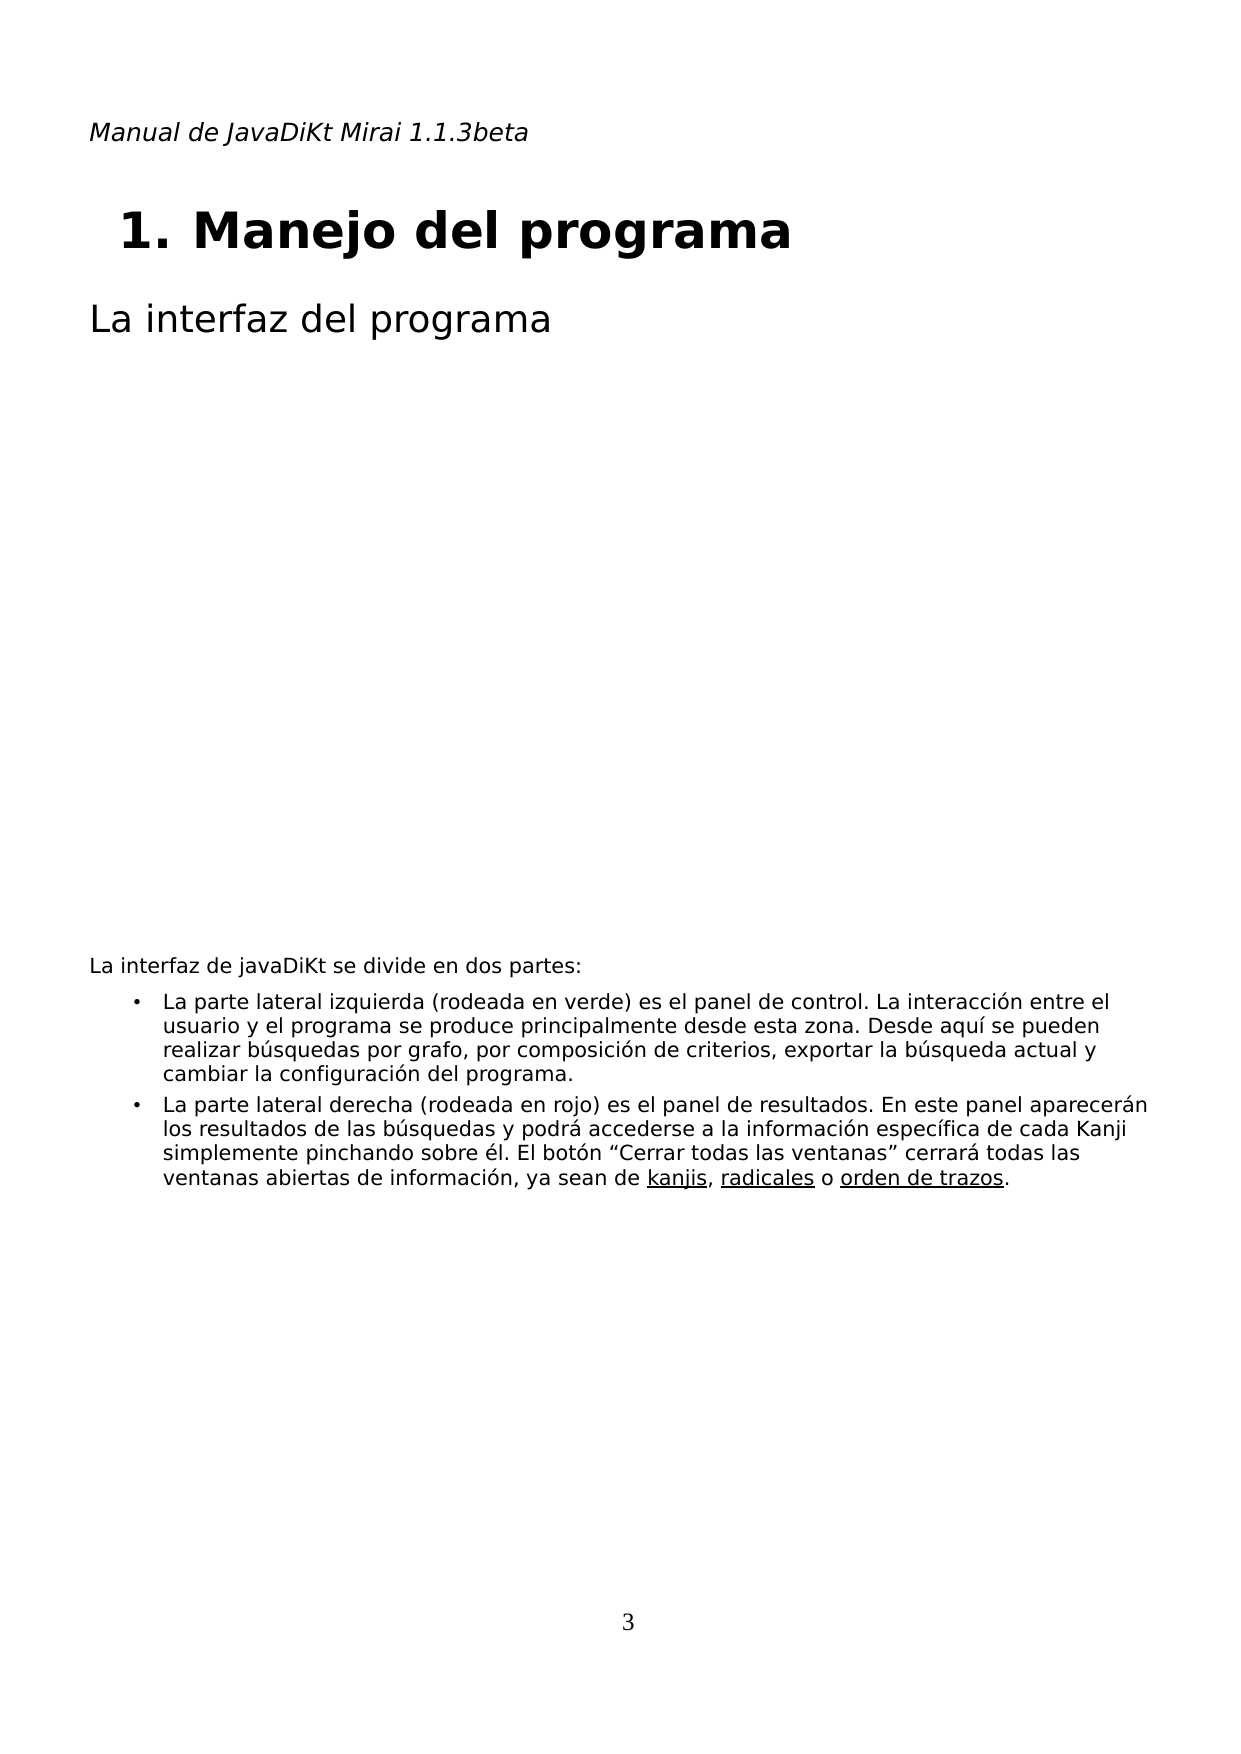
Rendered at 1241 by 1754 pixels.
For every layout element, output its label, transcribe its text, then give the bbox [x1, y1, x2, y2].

text La interfaz de javaDiKt se divide en dos partes: [89, 954, 1167, 978]
list La parte lateral izquierda (rodeada en verde) es el panel de control. La interacción entre el usuario y el programa se produce principalmente desde esta zona. Desde aquí se pueden realizar búsquedas por grafo, por composición de criterios, exportar la búsqueda actual y cambiar la configuración del programa. [133, 990, 1167, 1087]
subtitle La interfaz del programa [89, 297, 1167, 341]
subtitle Manejo del programa [118, 202, 1167, 260]
list La parte lateral derecha (rodeada en rojo) es el panel de resultados. En este panel aparecerán los resultados de las búsquedas y podrá accederse a la información específica de cada Kanji simplemente pinchando sobre él. El botón “Cerrar todas las ventanas” cerrará todas las ventanas abiertas de información, ya sean de kanjis, radicales o orden de trazos. [133, 1093, 1167, 1190]
